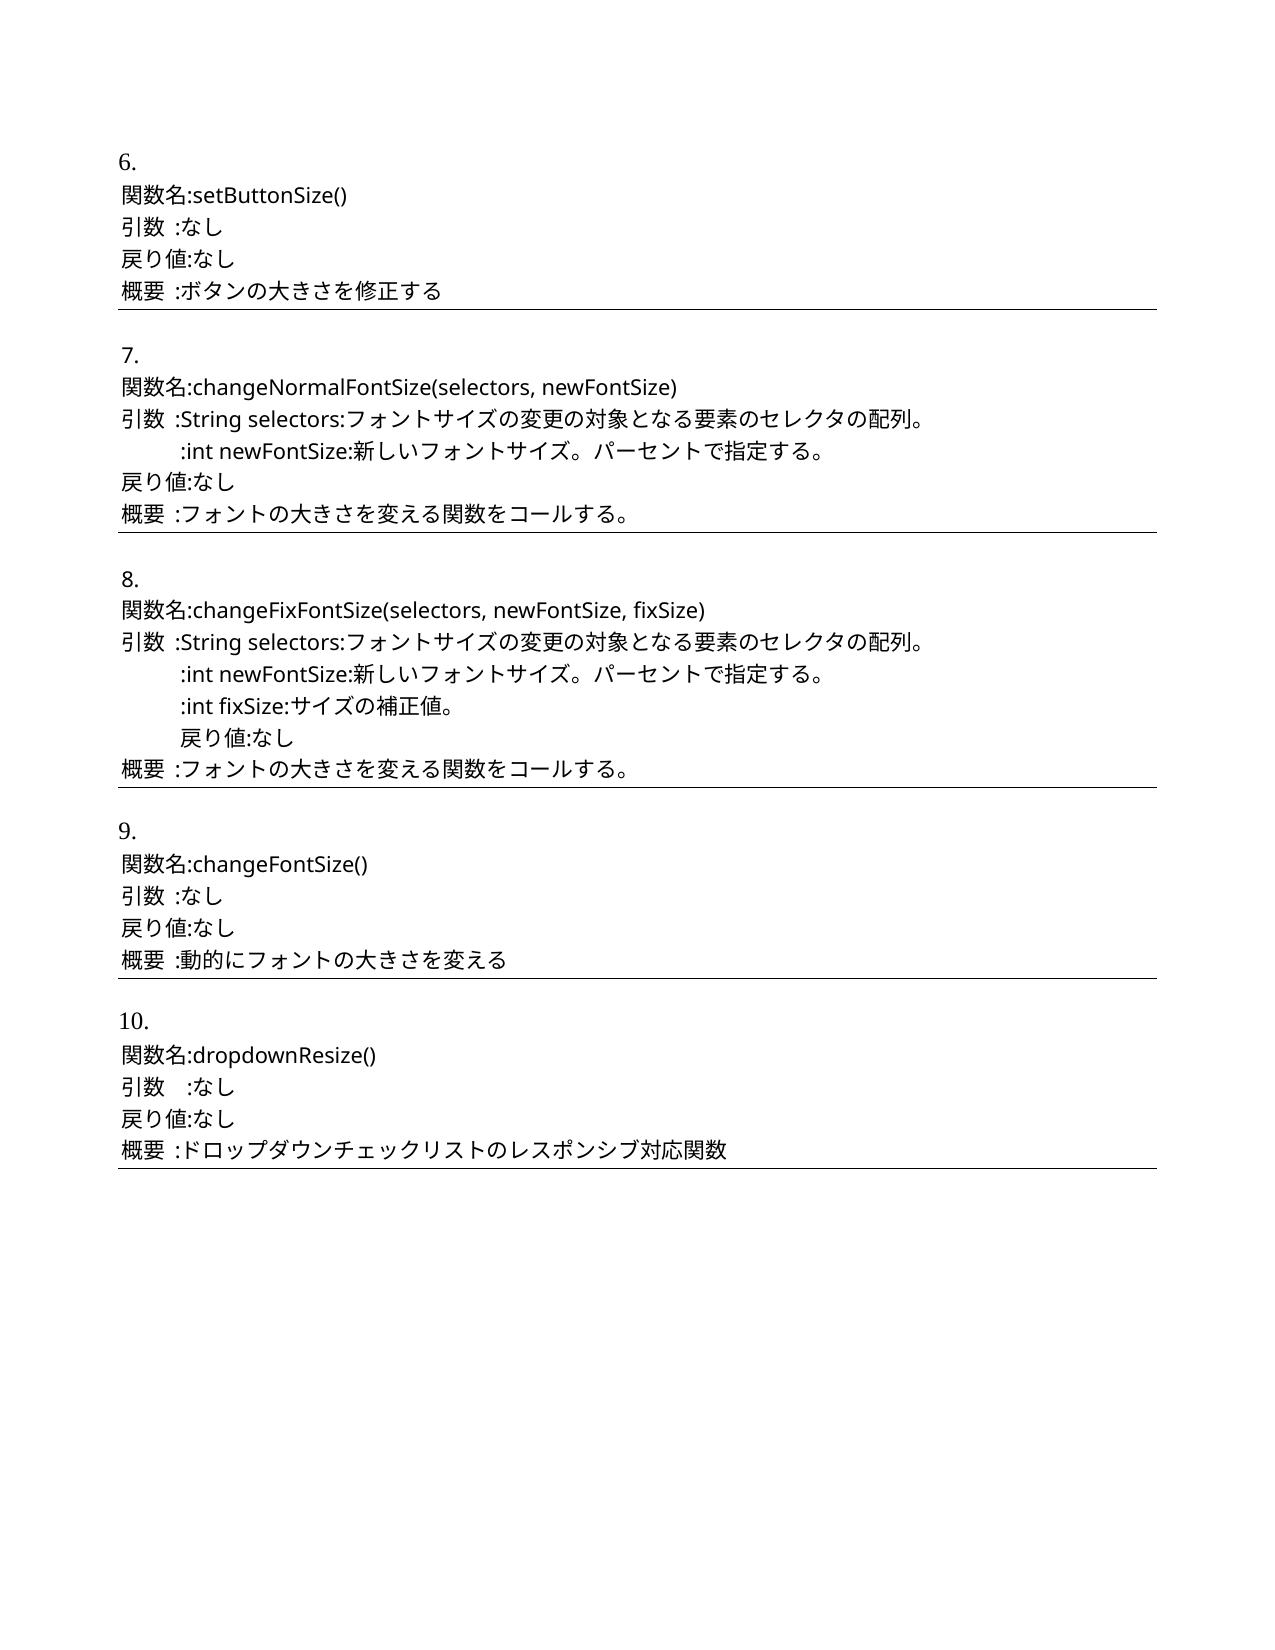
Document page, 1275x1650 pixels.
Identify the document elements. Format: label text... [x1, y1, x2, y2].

text 戻り値:なし [118, 911, 1157, 943]
text 戻り値:なし [118, 242, 1157, 274]
text 関数名:changeNormalFontSize(selectors, newFontSize) [118, 370, 1157, 402]
text 概要 :フォントの大きさを変える関数をコールする。 [118, 752, 1157, 787]
text 戻り値:なし [118, 721, 1157, 752]
text 概要 :ドロップダウンチェックリストのレスポンシブ対応関数 [118, 1133, 1157, 1168]
text 9. [118, 816, 1157, 844]
text 関数名:setButtonSize() [118, 176, 1157, 210]
text 引数 :String selectors:フォントサイズの変更の対象となる要素のセレクタの配列。 [118, 402, 1157, 434]
text :int newFontSize:新しいフォントサイズ。パーセントで指定する。 [118, 657, 1157, 689]
text 引数 :なし [118, 879, 1157, 911]
text 引数 :なし [118, 1070, 1157, 1102]
text 概要 :フォントの大きさを変える関数をコールする。 [118, 497, 1157, 532]
text 戻り値:なし [118, 465, 1157, 497]
text :int fixSize:サイズの補正値。 [118, 689, 1157, 721]
text 7. [118, 337, 1157, 370]
text 引数 :なし [118, 210, 1157, 242]
text 10. [118, 1006, 1157, 1035]
text 概要 :ボタンの大きさを修正する [118, 274, 1157, 309]
text 関数名:changeFontSize() [118, 844, 1157, 879]
text 戻り値:なし [118, 1102, 1157, 1133]
text 8. [118, 561, 1157, 593]
text 概要 :動的にフォントの大きさを変える [118, 943, 1157, 978]
text 関数名:dropdownResize() [118, 1035, 1157, 1070]
text 関数名:changeFixFontSize(selectors, newFontSize, fixSize) [118, 593, 1157, 625]
text :int newFontSize:新しいフォントサイズ。パーセントで指定する。 [118, 434, 1157, 465]
text 引数 :String selectors:フォントサイズの変更の対象となる要素のセレクタの配列。 [118, 625, 1157, 657]
text 6. [118, 147, 1157, 176]
